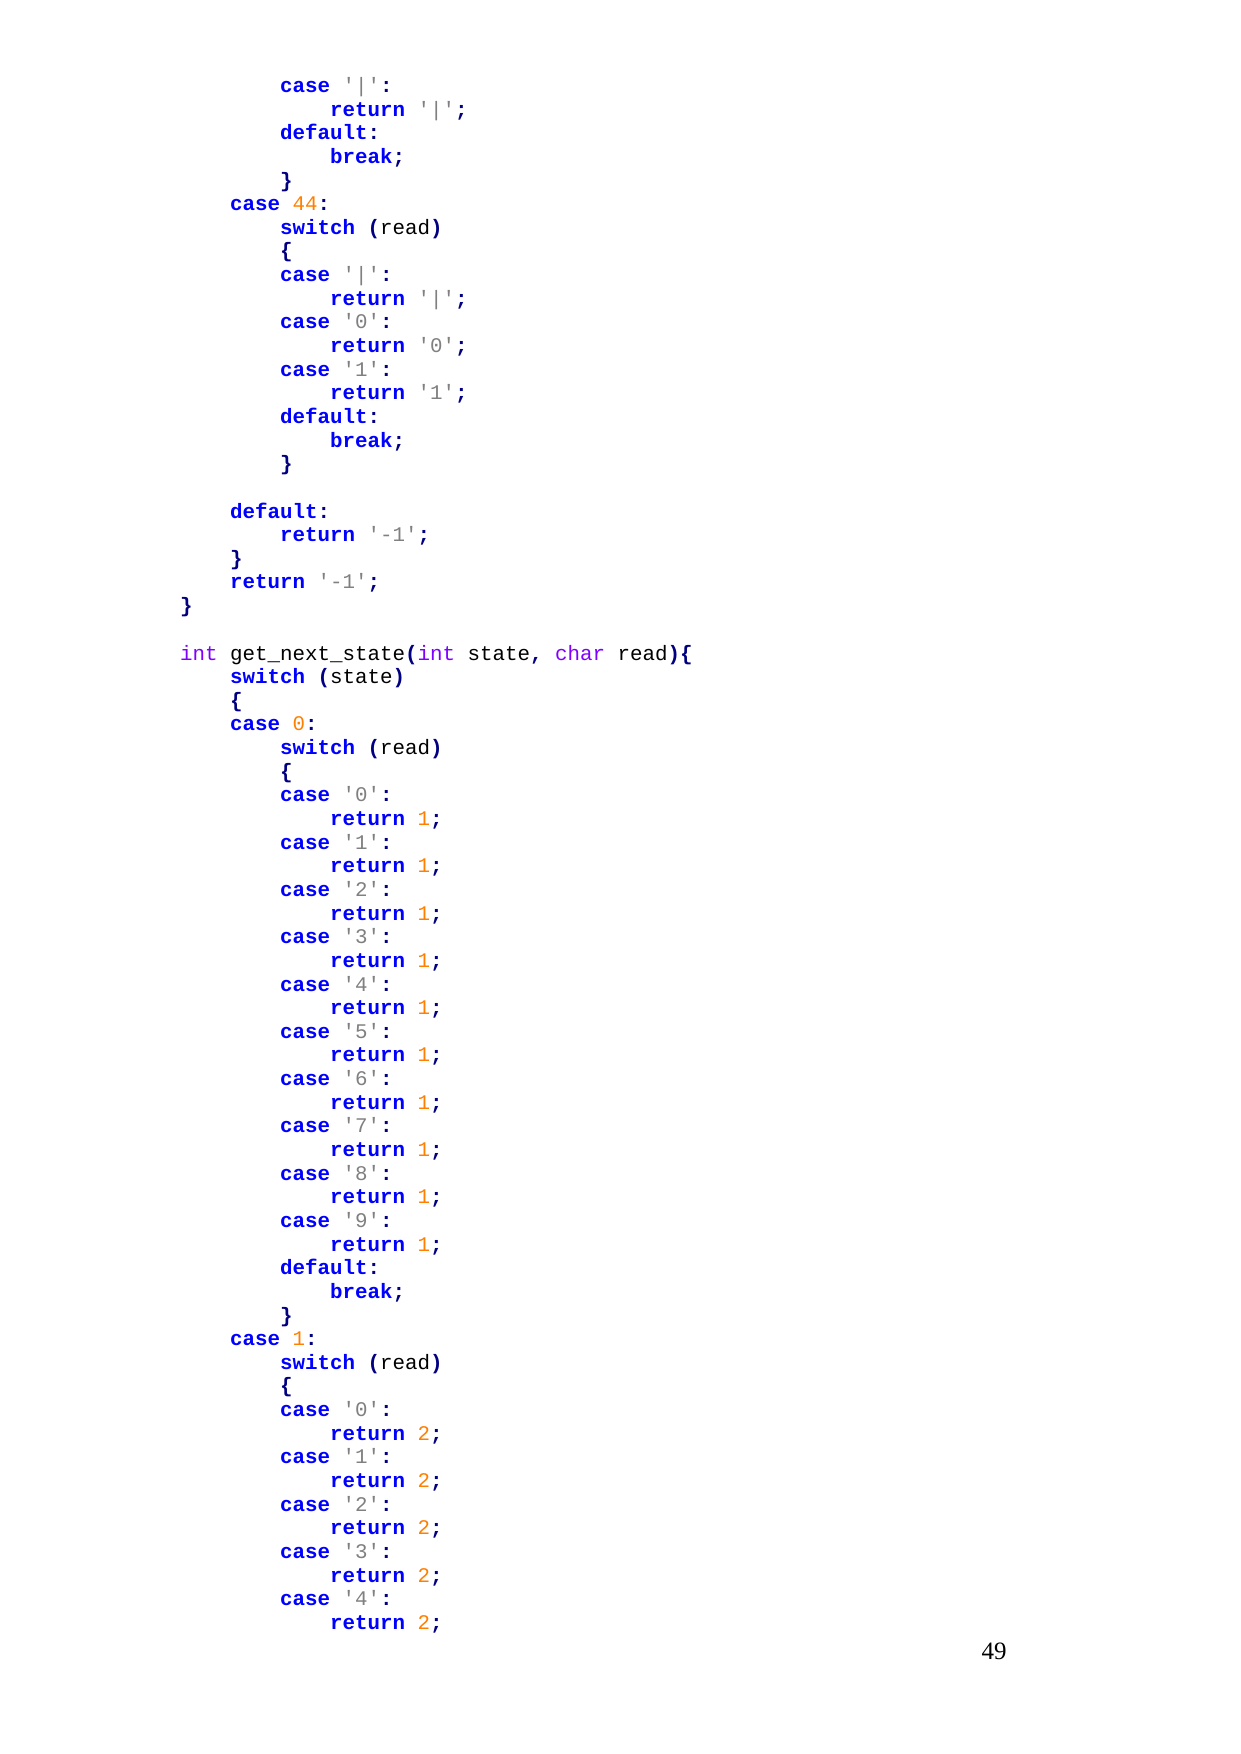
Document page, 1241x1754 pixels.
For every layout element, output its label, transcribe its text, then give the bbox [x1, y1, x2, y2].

text case '5': [180, 1021, 1006, 1044]
text case '8': [180, 1163, 1006, 1186]
text return 1; [180, 1234, 1006, 1257]
text case '3': [180, 926, 1006, 950]
text case '0': [180, 784, 1006, 808]
text case 1: [180, 1328, 1006, 1352]
text case '3': [180, 1541, 1006, 1565]
text return 1; [180, 950, 1006, 973]
text case '4': [180, 973, 1006, 997]
text } [180, 453, 1006, 477]
text return 1; [180, 855, 1006, 879]
text return '|'; [180, 288, 1006, 311]
text return 1; [180, 1044, 1006, 1068]
text switch (state) [180, 666, 1006, 690]
text return '|'; [180, 99, 1006, 122]
text return 2; [180, 1517, 1006, 1541]
text int get_next_state(int state, char read){ [180, 642, 1006, 666]
text case '7': [180, 1115, 1006, 1139]
text return '-1'; [180, 572, 1006, 595]
text case '1': [180, 359, 1006, 382]
text break; [180, 1281, 1006, 1304]
text case '2': [180, 1494, 1006, 1517]
text return 2; [180, 1423, 1006, 1446]
text break; [180, 146, 1006, 169]
text return 1; [180, 1139, 1006, 1163]
text default: [180, 1257, 1006, 1281]
text case 0: [180, 713, 1006, 737]
text case '9': [180, 1210, 1006, 1234]
text switch (read) [180, 737, 1006, 761]
text switch (read) [180, 1352, 1006, 1376]
text { [180, 1376, 1006, 1399]
text break; [180, 430, 1006, 453]
text return 1; [180, 808, 1006, 832]
text return '-1'; [180, 524, 1006, 548]
text return 1; [180, 1186, 1006, 1210]
text return 2; [180, 1612, 1006, 1636]
text return 1; [180, 903, 1006, 926]
text default: [180, 122, 1006, 146]
text default: [180, 501, 1006, 524]
text case '2': [180, 879, 1006, 903]
text return '0'; [180, 335, 1006, 359]
text switch (read) [180, 217, 1006, 241]
text case '|': [180, 264, 1006, 288]
text case '0': [180, 1399, 1006, 1423]
text } [180, 1304, 1006, 1328]
text return 2; [180, 1565, 1006, 1588]
text } [180, 595, 1006, 619]
text case '1': [180, 1446, 1006, 1470]
text case 44: [180, 193, 1006, 217]
text default: [180, 406, 1006, 430]
text { [180, 761, 1006, 784]
text case '|': [180, 75, 1006, 99]
text return 1; [180, 1092, 1006, 1115]
text { [180, 241, 1006, 264]
text return 2; [180, 1470, 1006, 1494]
text case '4': [180, 1588, 1006, 1612]
text { [180, 690, 1006, 713]
text } [180, 169, 1006, 193]
text return 1; [180, 997, 1006, 1021]
text case '6': [180, 1068, 1006, 1092]
text case '1': [180, 832, 1006, 855]
text } [180, 548, 1006, 572]
text case '0': [180, 311, 1006, 335]
text return '1'; [180, 382, 1006, 406]
